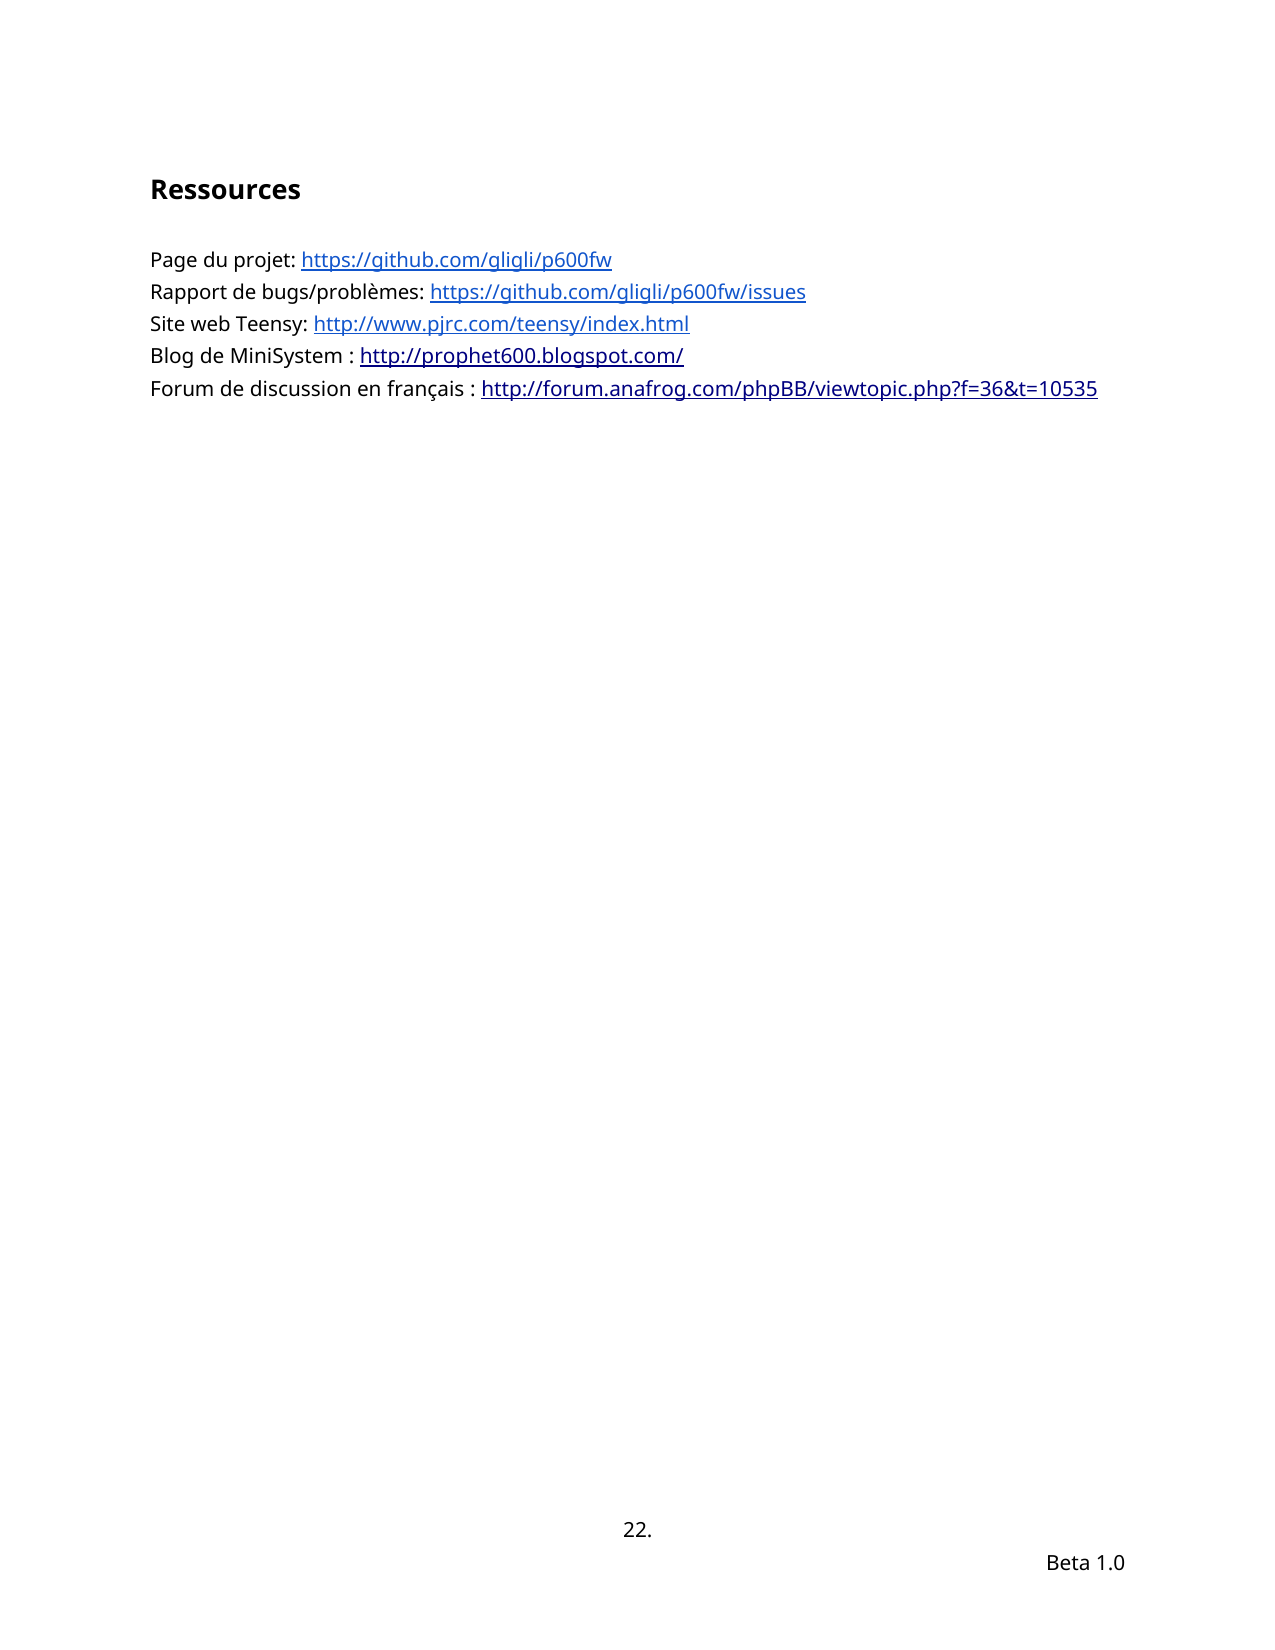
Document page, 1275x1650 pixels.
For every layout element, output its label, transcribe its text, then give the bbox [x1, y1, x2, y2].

text Site web Teensy: http://www.pjrc.com/teensy/index.html [150, 309, 1125, 337]
text Rapport de bugs/problèmes: https://github.com/gligli/p600fw/issues [150, 278, 1125, 305]
text Forum de discussion en français : http://forum.anafrog.com/phpBB/viewtopic.php?f=36&t=10535 [150, 374, 1125, 402]
text Blog de MiniSystem : http://prophet600.blogspot.com/ [150, 341, 1125, 369]
subtitle Ressources [150, 171, 1125, 208]
text Page du projet: https://github.com/gligli/p600fw [150, 246, 1125, 273]
